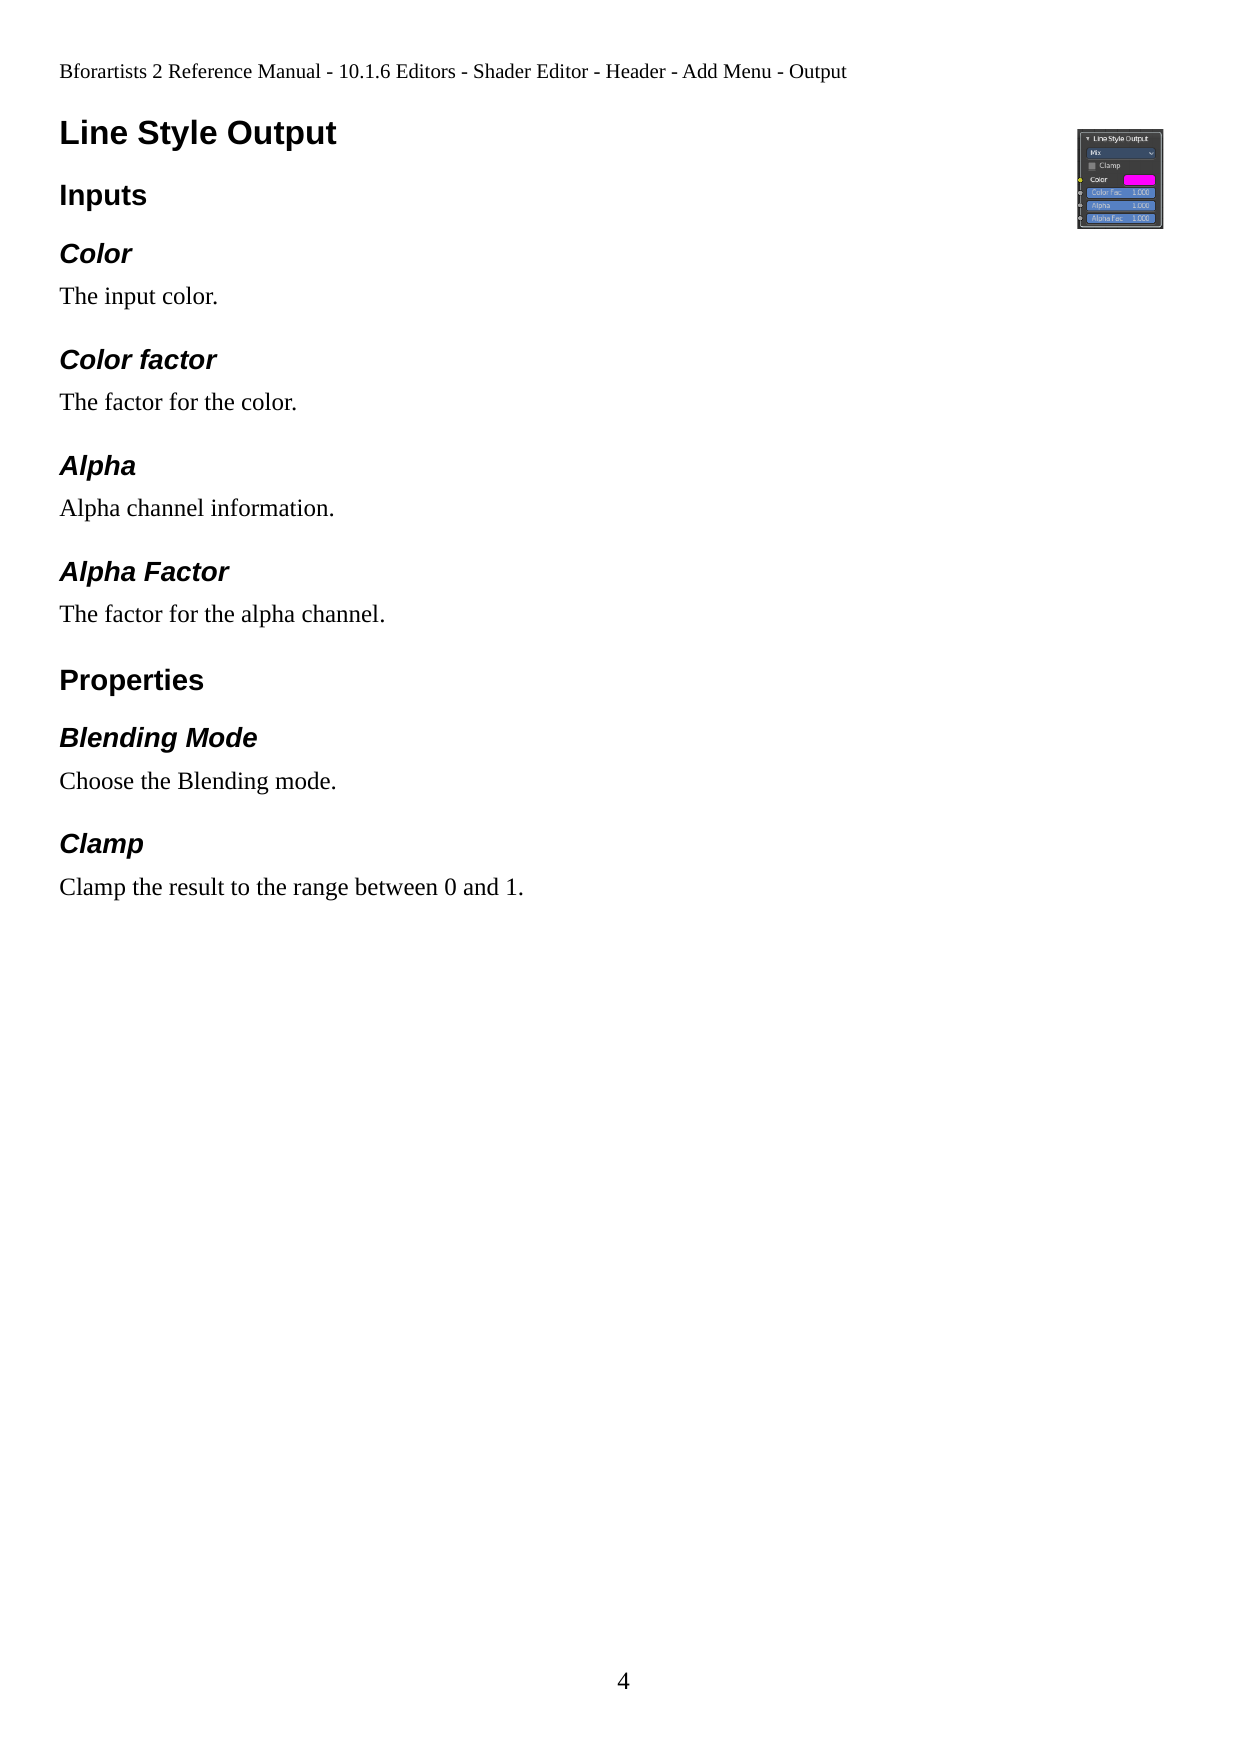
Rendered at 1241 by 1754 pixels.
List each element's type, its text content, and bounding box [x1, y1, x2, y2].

subtitle [1164, 178, 1181, 212]
subtitle Alpha [59, 449, 1181, 481]
subtitle Clamp [59, 828, 1181, 859]
text The factor for the alpha channel. [59, 599, 1181, 628]
subtitle Alpha Factor [59, 555, 1181, 587]
text Clamp the result to the range between 0 and 1. [59, 872, 1181, 901]
subtitle Properties [59, 663, 1181, 697]
subtitle Inputs [59, 178, 1077, 212]
picture [1077, 129, 1164, 229]
text Alpha channel information. [59, 493, 1181, 522]
text Choose the Blending mode. [59, 766, 1181, 795]
subtitle Line Style Output [59, 113, 1181, 151]
subtitle Color [59, 237, 1181, 269]
text The input color. [59, 281, 1181, 310]
subtitle Blending Mode [59, 722, 1181, 753]
subtitle Color factor [59, 343, 1181, 375]
text The factor for the color. [59, 387, 1181, 416]
